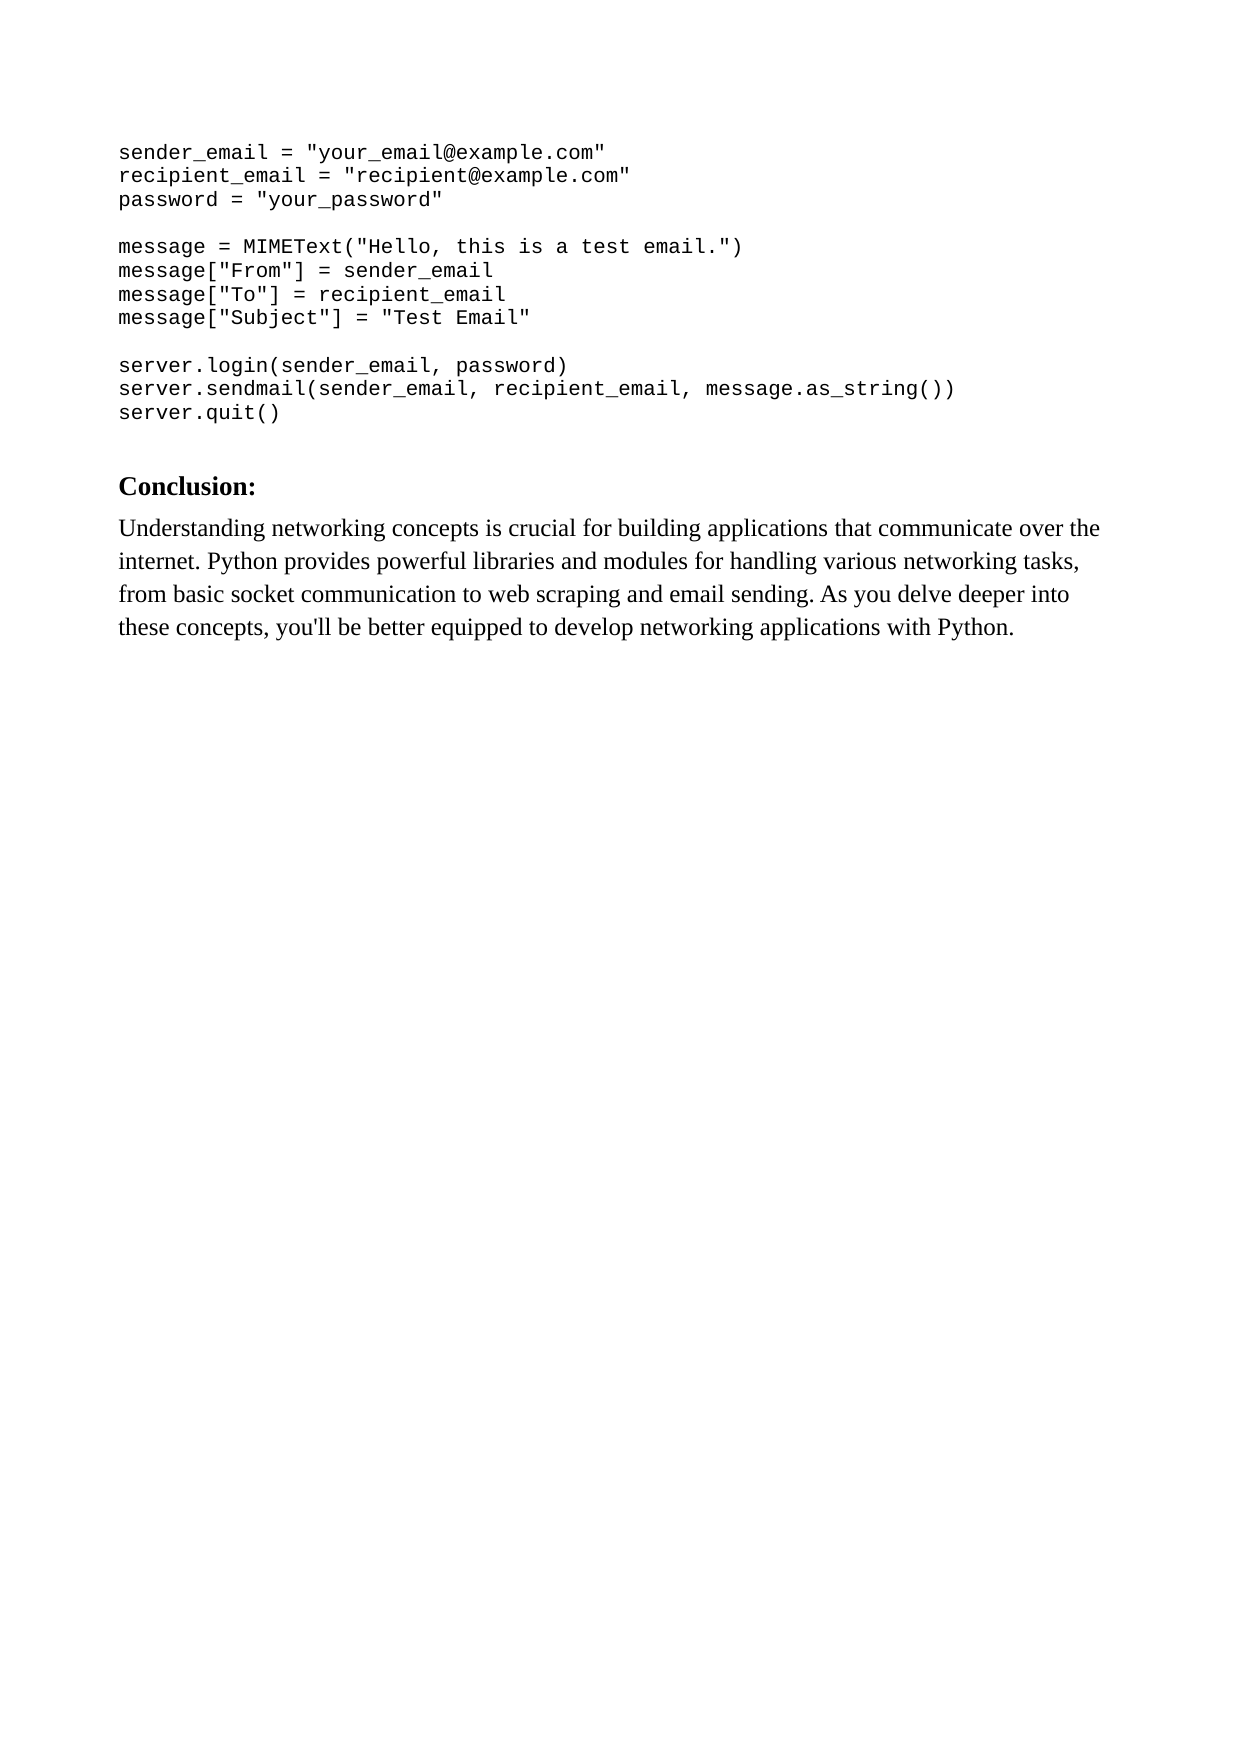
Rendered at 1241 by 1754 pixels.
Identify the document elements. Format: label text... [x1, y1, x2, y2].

text sender_email = "your_email@example.com" [118, 142, 1122, 165]
text Understanding networking concepts is crucial for building applications that communicate over the internet. Python provides powerful libraries and modules for handling various networking tasks, from basic socket communication to web scraping and email sending. As you delve deeper into these concepts, you'll be better equipped to develop networking applications with Python. [118, 513, 1122, 641]
text server.quit() [118, 402, 1122, 426]
text recipient_email = "recipient@example.com" [118, 165, 1122, 189]
text server.login(sender_email, password) [118, 354, 1122, 378]
text server.sendmail(sender_email, recipient_email, message.as_string()) [118, 378, 1122, 402]
text message["From"] = sender_email [118, 260, 1122, 284]
subtitle Conclusion: [118, 469, 1122, 501]
text message["To"] = recipient_email [118, 284, 1122, 307]
text password = "your_password" [118, 189, 1122, 213]
text message["Subject"] = "Test Email" [118, 307, 1122, 331]
text message = MIMEText("Hello, this is a test email.") [118, 236, 1122, 260]
